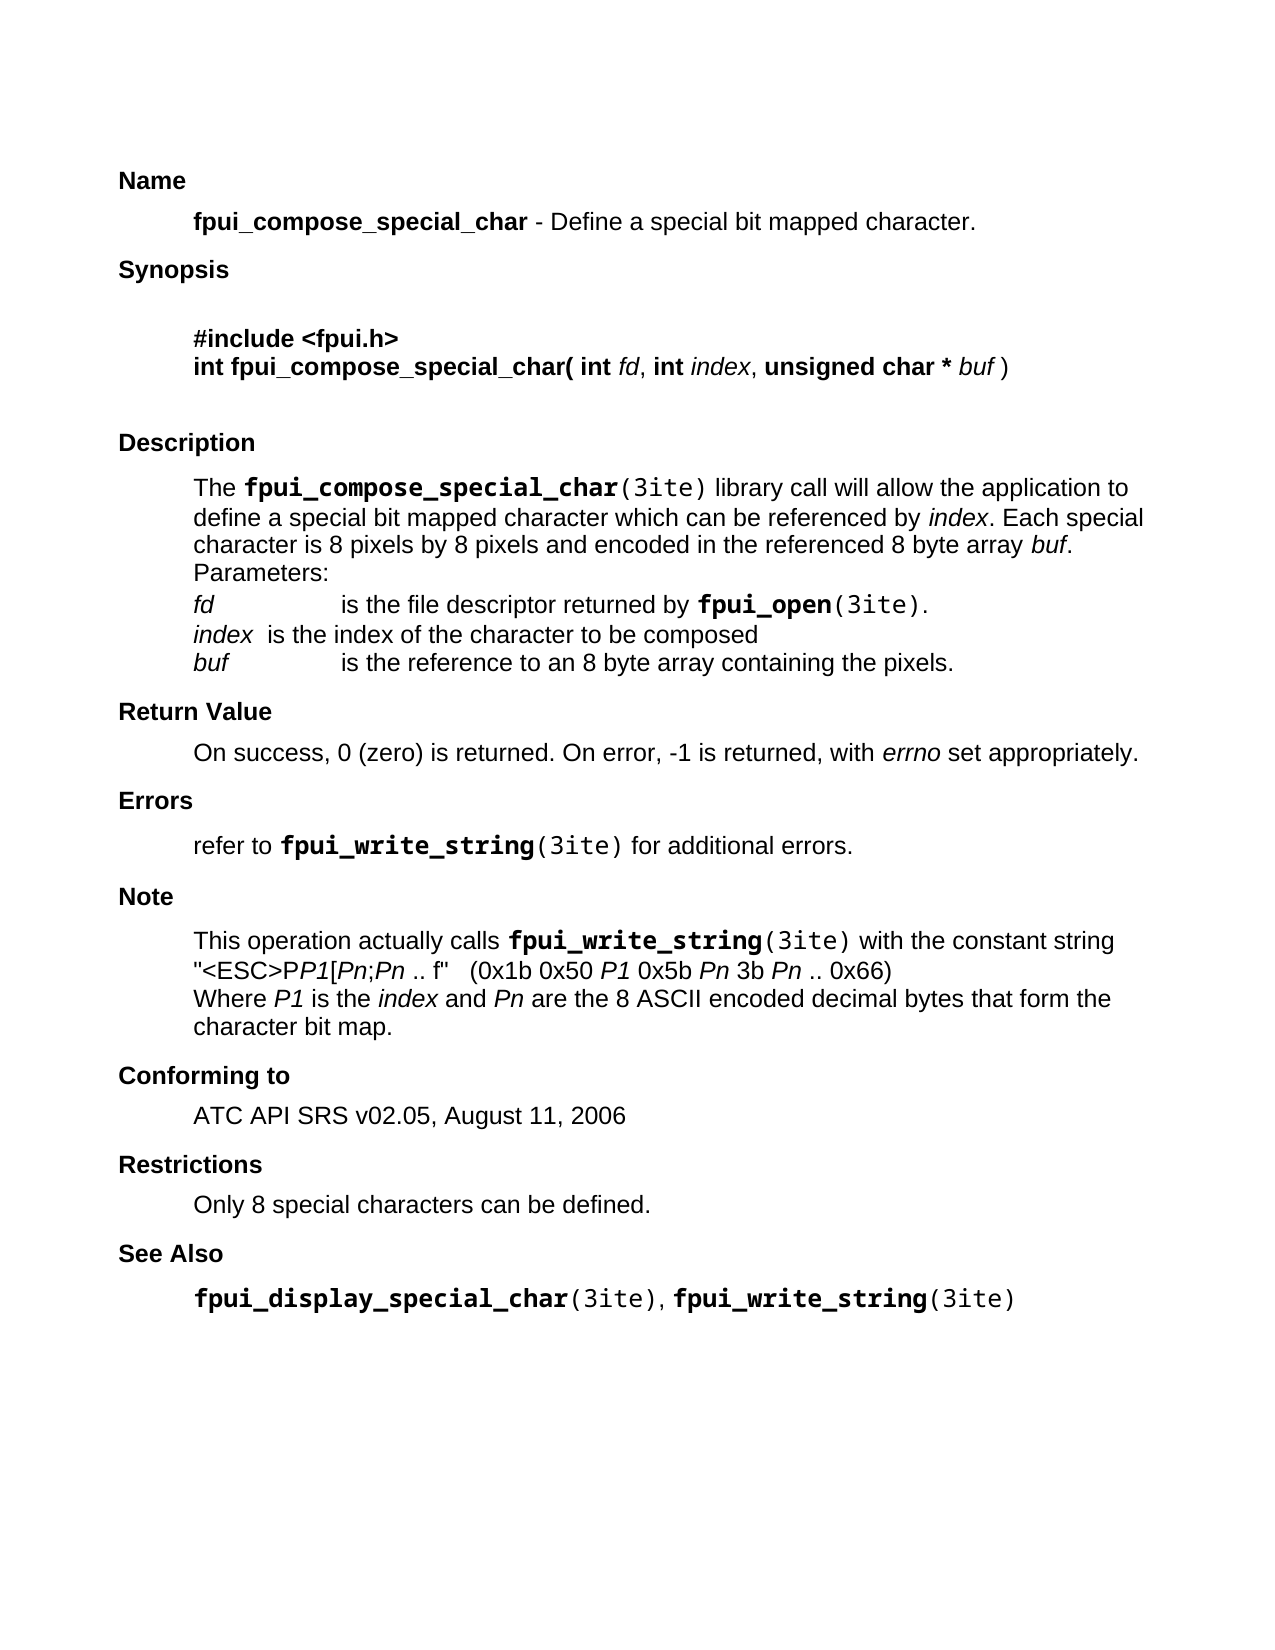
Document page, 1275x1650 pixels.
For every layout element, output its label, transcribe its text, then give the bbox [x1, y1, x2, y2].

text #include <fpui.h> int fpui_compose_special_char( int fd, int index, unsigned char * buf ) [193, 296, 1157, 408]
text The fpui_compose_special_char(3ite) library call will allow the application to define a special bit mapped character which can be referenced by index. Each special character is 8 pixels by 8 pixels and encoded in the referenced 8 byte array buf. Parameters: fd is the file descriptor returned by fpui_open(3ite). index is the index of the character to be composed buf is the reference to an 8 byte array containing the pixels. [193, 469, 1157, 677]
text refer to fpui_write_string(3ite) for additional errors. [193, 827, 1157, 862]
text Return Value [118, 698, 1157, 726]
text Note [118, 882, 1157, 910]
text ATC API SRS v02.05, August 11, 2006 [193, 1102, 1157, 1130]
text fpui_display_special_char(3ite), fpui_write_string(3ite) [193, 1280, 1157, 1314]
text Name [118, 167, 1157, 195]
text Errors [118, 787, 1157, 815]
text Restrictions [118, 1151, 1157, 1178]
text See Also [118, 1240, 1157, 1268]
text Synopsis [118, 256, 1157, 284]
text fpui_compose_special_char - Define a special bit mapped character. [193, 207, 1157, 235]
text Description [118, 429, 1157, 457]
text Only 8 special characters can be defined. [193, 1191, 1157, 1219]
text On success, 0 (zero) is returned. On error, -1 is returned, with errno set appropriately. [193, 738, 1157, 766]
text This operation actually calls fpui_write_string(3ite) with the constant string "<ESC>PP1[Pn;Pn .. f" (0x1b 0x50 P1 0x5b Pn 3b Pn .. 0x66) Where P1 is the index and Pn are the 8 ASCII encoded decimal bytes that form the character bit map. [193, 923, 1157, 1041]
text Conforming to [118, 1061, 1157, 1089]
